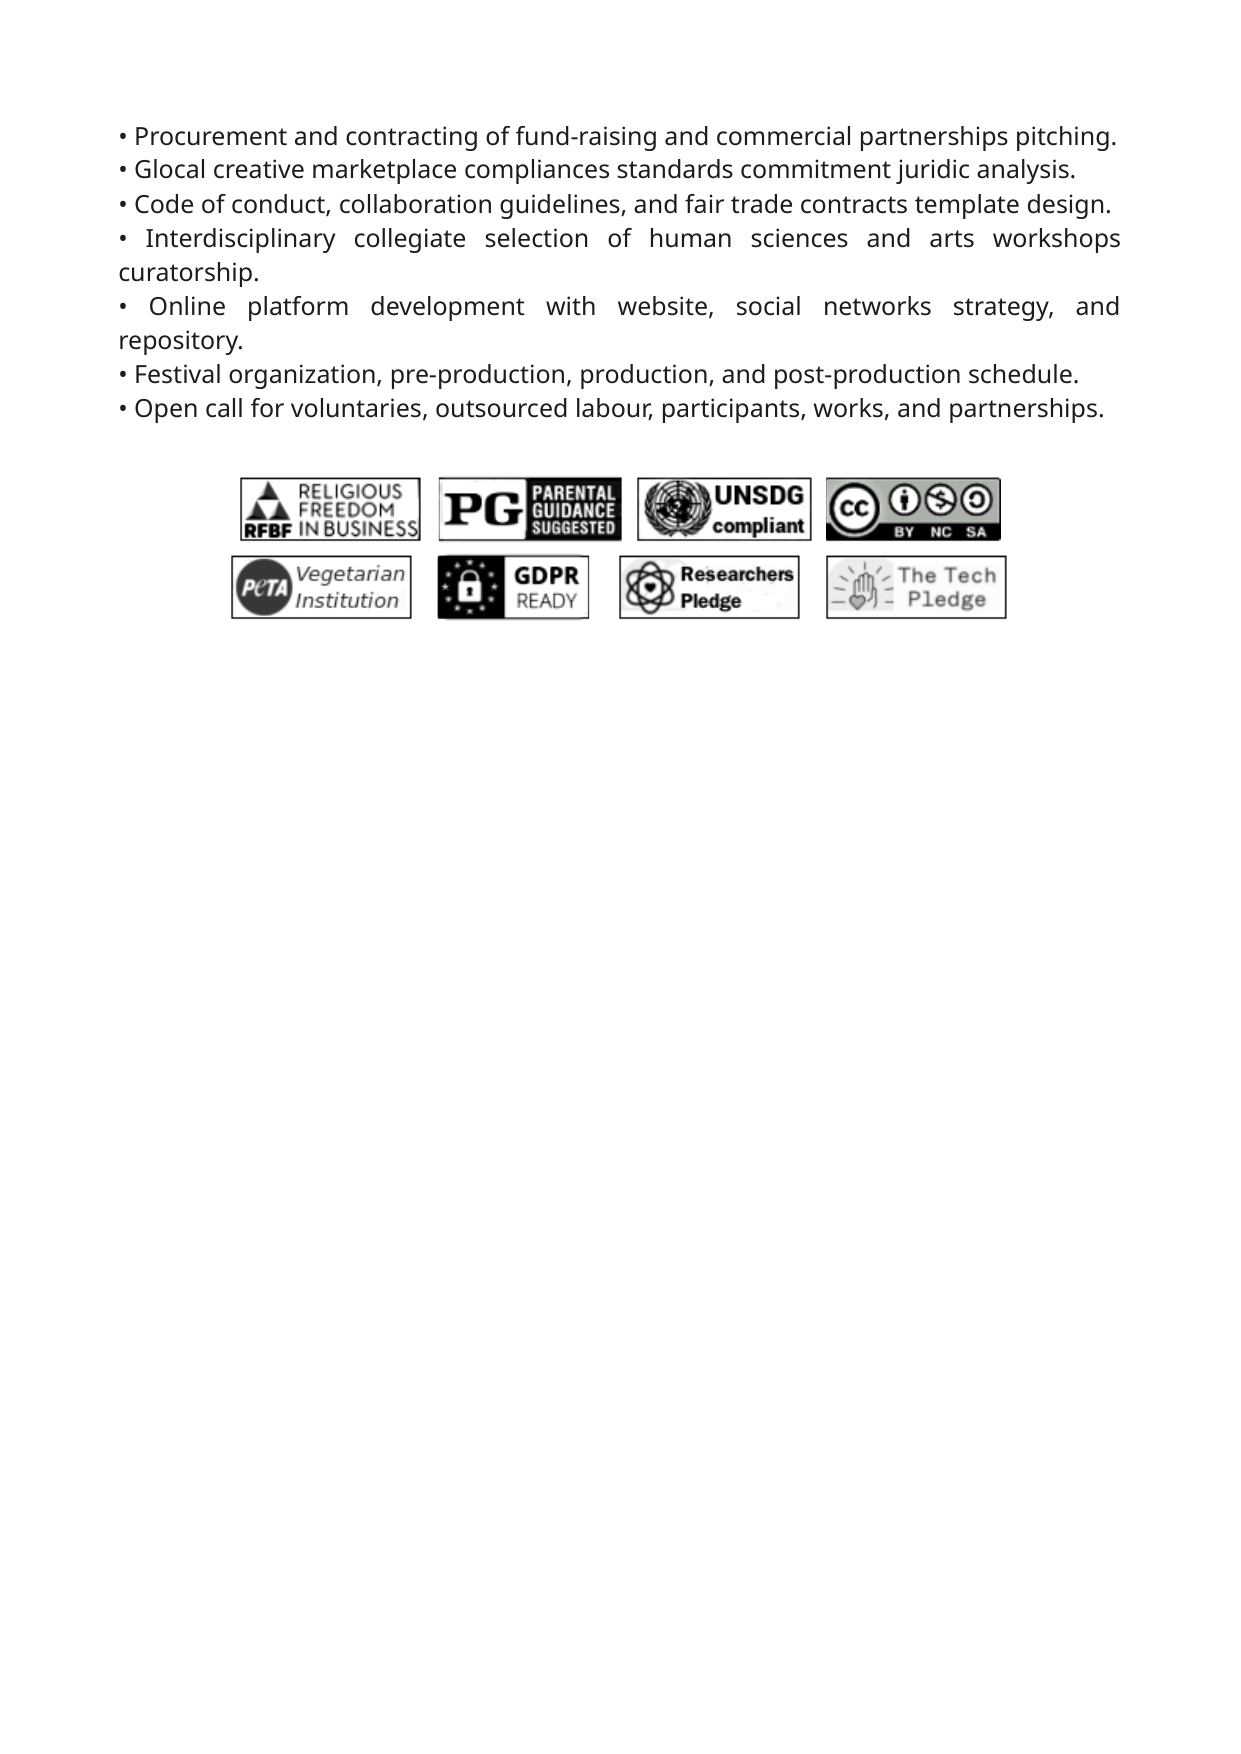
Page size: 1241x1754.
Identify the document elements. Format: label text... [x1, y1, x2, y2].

text • Online platform development with website, social networks strategy, and repository. [118, 288, 1122, 357]
text • Glocal creative marketplace compliances standards commitment juridic analysis. [118, 152, 1122, 186]
picture [437, 470, 1010, 627]
text • Open call for voluntaries, outsourced labour, participants, works, and partnerships. [118, 391, 1122, 425]
text • Code of conduct, collaboration guidelines, and fair trade contracts template design. [118, 186, 1122, 220]
text • Festival organization, pre-production, production, and post-production schedule. [118, 357, 1122, 391]
picture [230, 470, 424, 627]
text • Interdisciplinary collegiate selection of human sciences and arts workshops curatorship. [118, 220, 1122, 288]
text • Procurement and contracting of fund-raising and commercial partnerships pitching. [118, 118, 1122, 152]
